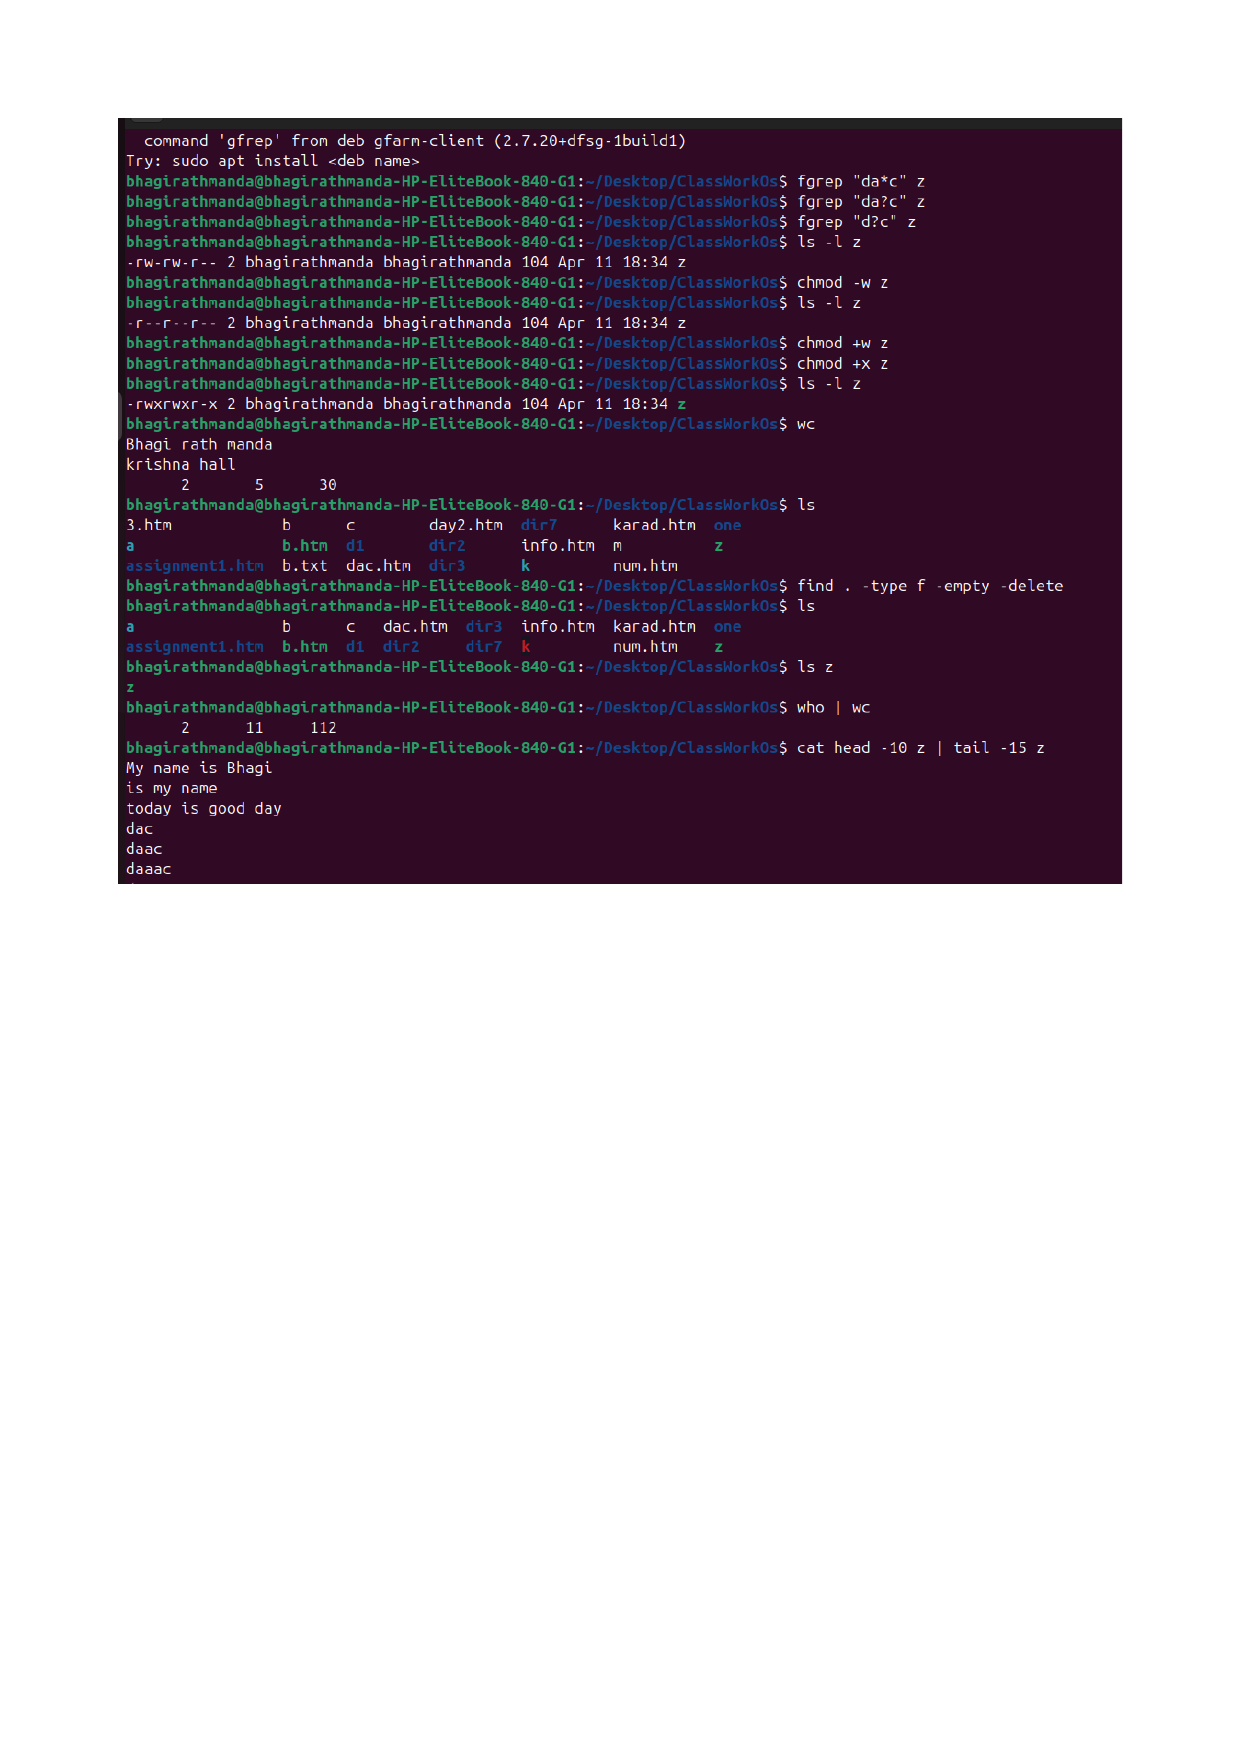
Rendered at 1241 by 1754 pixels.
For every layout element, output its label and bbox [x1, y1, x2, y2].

picture [118, 118, 1123, 884]
